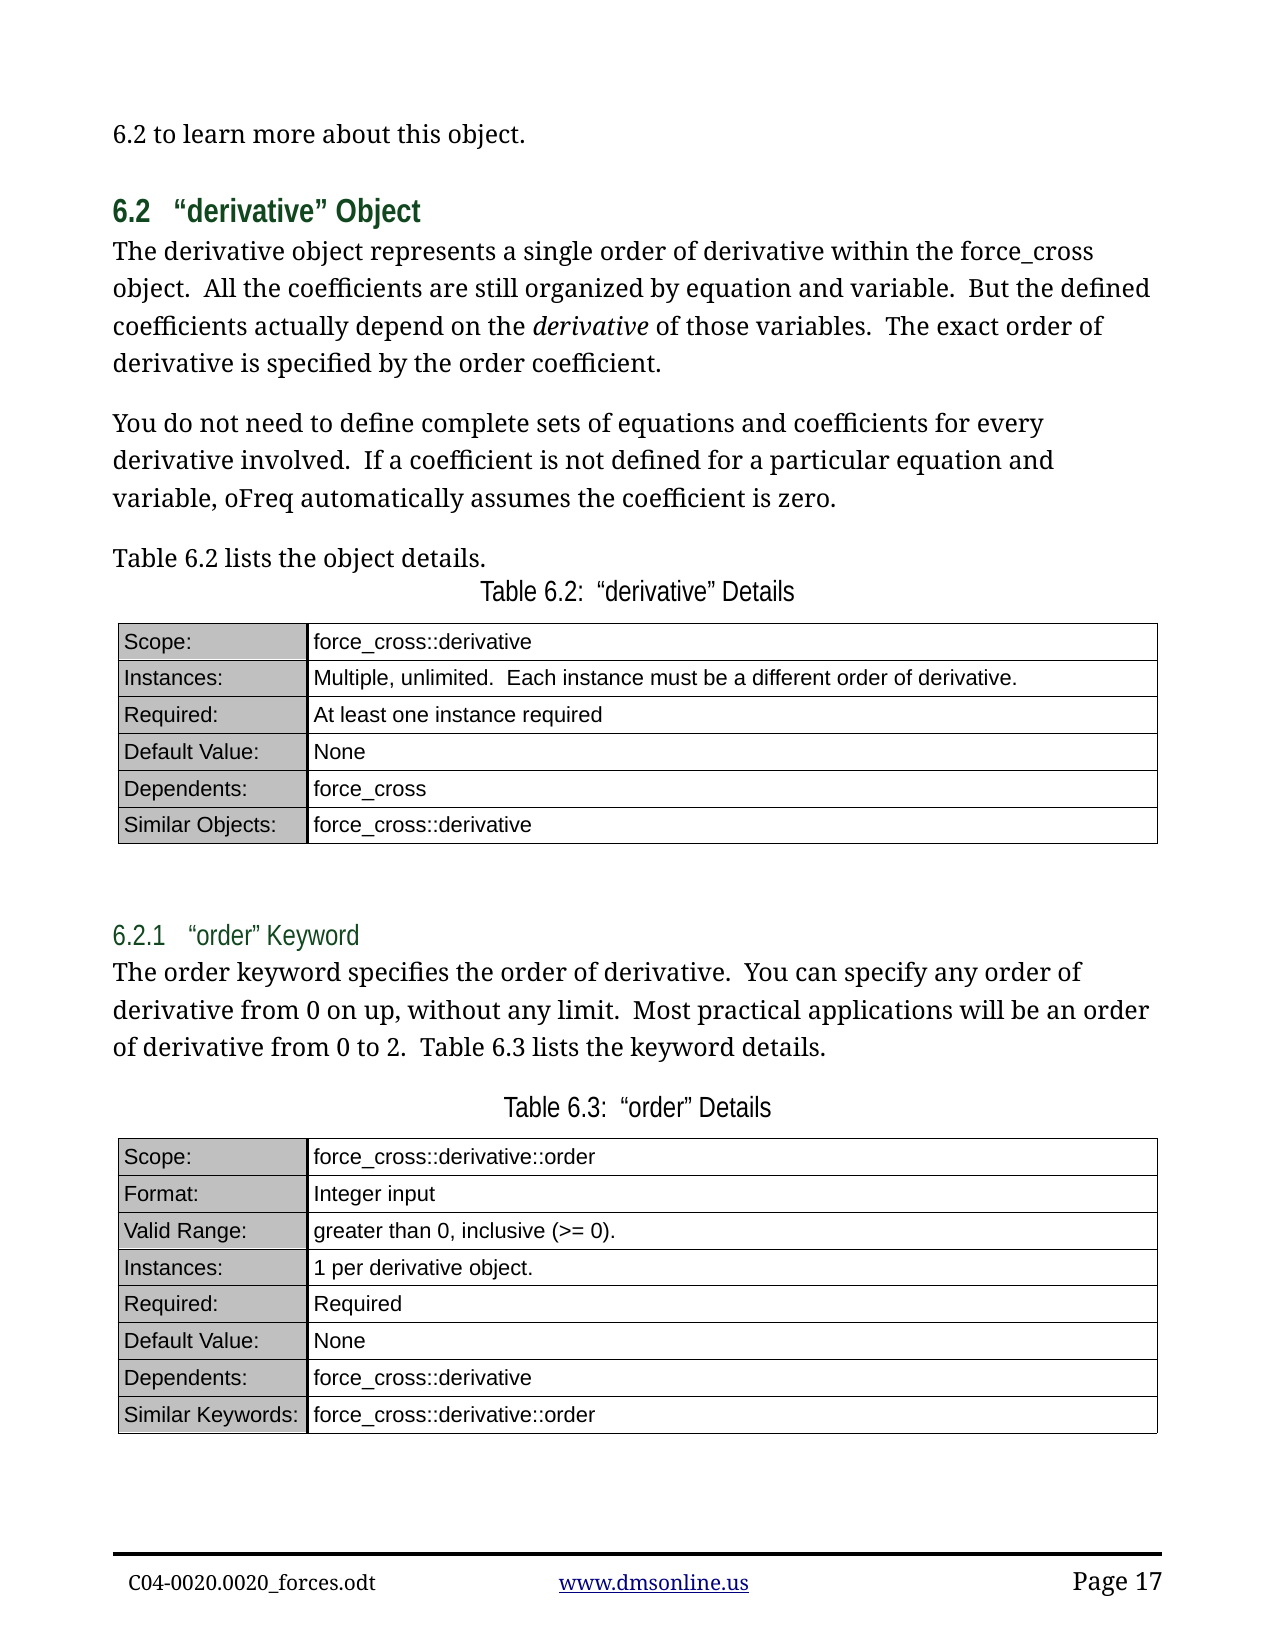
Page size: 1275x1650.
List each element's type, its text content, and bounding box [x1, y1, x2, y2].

table_cell Similar Keywords: [119, 1397, 306, 1432]
table_cell Valid Range: [119, 1213, 306, 1248]
table_cell force_cross::derivative [309, 1360, 1157, 1396]
table_cell Format: [119, 1176, 306, 1212]
table_cell greater than 0, inclusive (>= 0). [309, 1213, 1157, 1248]
table_cell Instances: [119, 1250, 306, 1285]
table_cell Required: [119, 1286, 306, 1322]
subtitle “derivative” Object [112, 191, 1162, 230]
table_header Scope: [119, 1139, 306, 1175]
table_cell Dependents: [119, 771, 306, 807]
text Table 6.3: “order” Details [112, 1090, 1162, 1123]
text Table 6.2 lists the object details. [112, 540, 1162, 574]
table_cell None [309, 1323, 1157, 1359]
text The order keyword specifies the order of derivative. You can specify any order of derivative from 0 on up, without any limit. Most practical applications will be an order of derivative from 0 to 2. Table 6.3 lists the keyword details. [112, 955, 1162, 1064]
table_cell None [309, 734, 1157, 770]
table_header force_cross::derivative::order [309, 1139, 1157, 1175]
text The derivative object represents a single order of derivative within the force_cross object. All the coefficients are still organized by equation and variable. But the defined coefficients actually depend on the derivative of those variables. The exact order of derivative is specified by the order coefficient. [112, 233, 1162, 380]
table_cell Instances: [119, 661, 306, 696]
text 6.2 to learn more about this object. [112, 117, 1162, 151]
table_cell 1 per derivative object. [309, 1250, 1157, 1285]
subtitle “order” Keyword [112, 918, 1162, 952]
table_cell force_cross::derivative [309, 808, 1157, 843]
text You do not need to define complete sets of equations and coefficients for every derivative involved. If a coefficient is not defined for a particular equation and variable, oFreq automatically assumes the coefficient is zero. [112, 406, 1162, 514]
table_header Scope: [119, 624, 306, 659]
table_cell Required [309, 1286, 1157, 1322]
table_cell force_cross [309, 771, 1157, 807]
table_cell Integer input [309, 1176, 1157, 1212]
table_cell At least one instance required [309, 697, 1157, 733]
text Table 6.2: “derivative” Details [112, 574, 1162, 608]
table_cell Default Value: [119, 734, 306, 770]
table_cell Required: [119, 697, 306, 733]
table_cell force_cross::derivative::order [309, 1397, 1157, 1432]
table_cell Dependents: [119, 1360, 306, 1396]
table_header force_cross::derivative [309, 624, 1157, 659]
table_cell Default Value: [119, 1323, 306, 1359]
table_cell Similar Objects: [119, 808, 306, 843]
table_cell Multiple, unlimited. Each instance must be a different order of derivative. [309, 661, 1157, 696]
